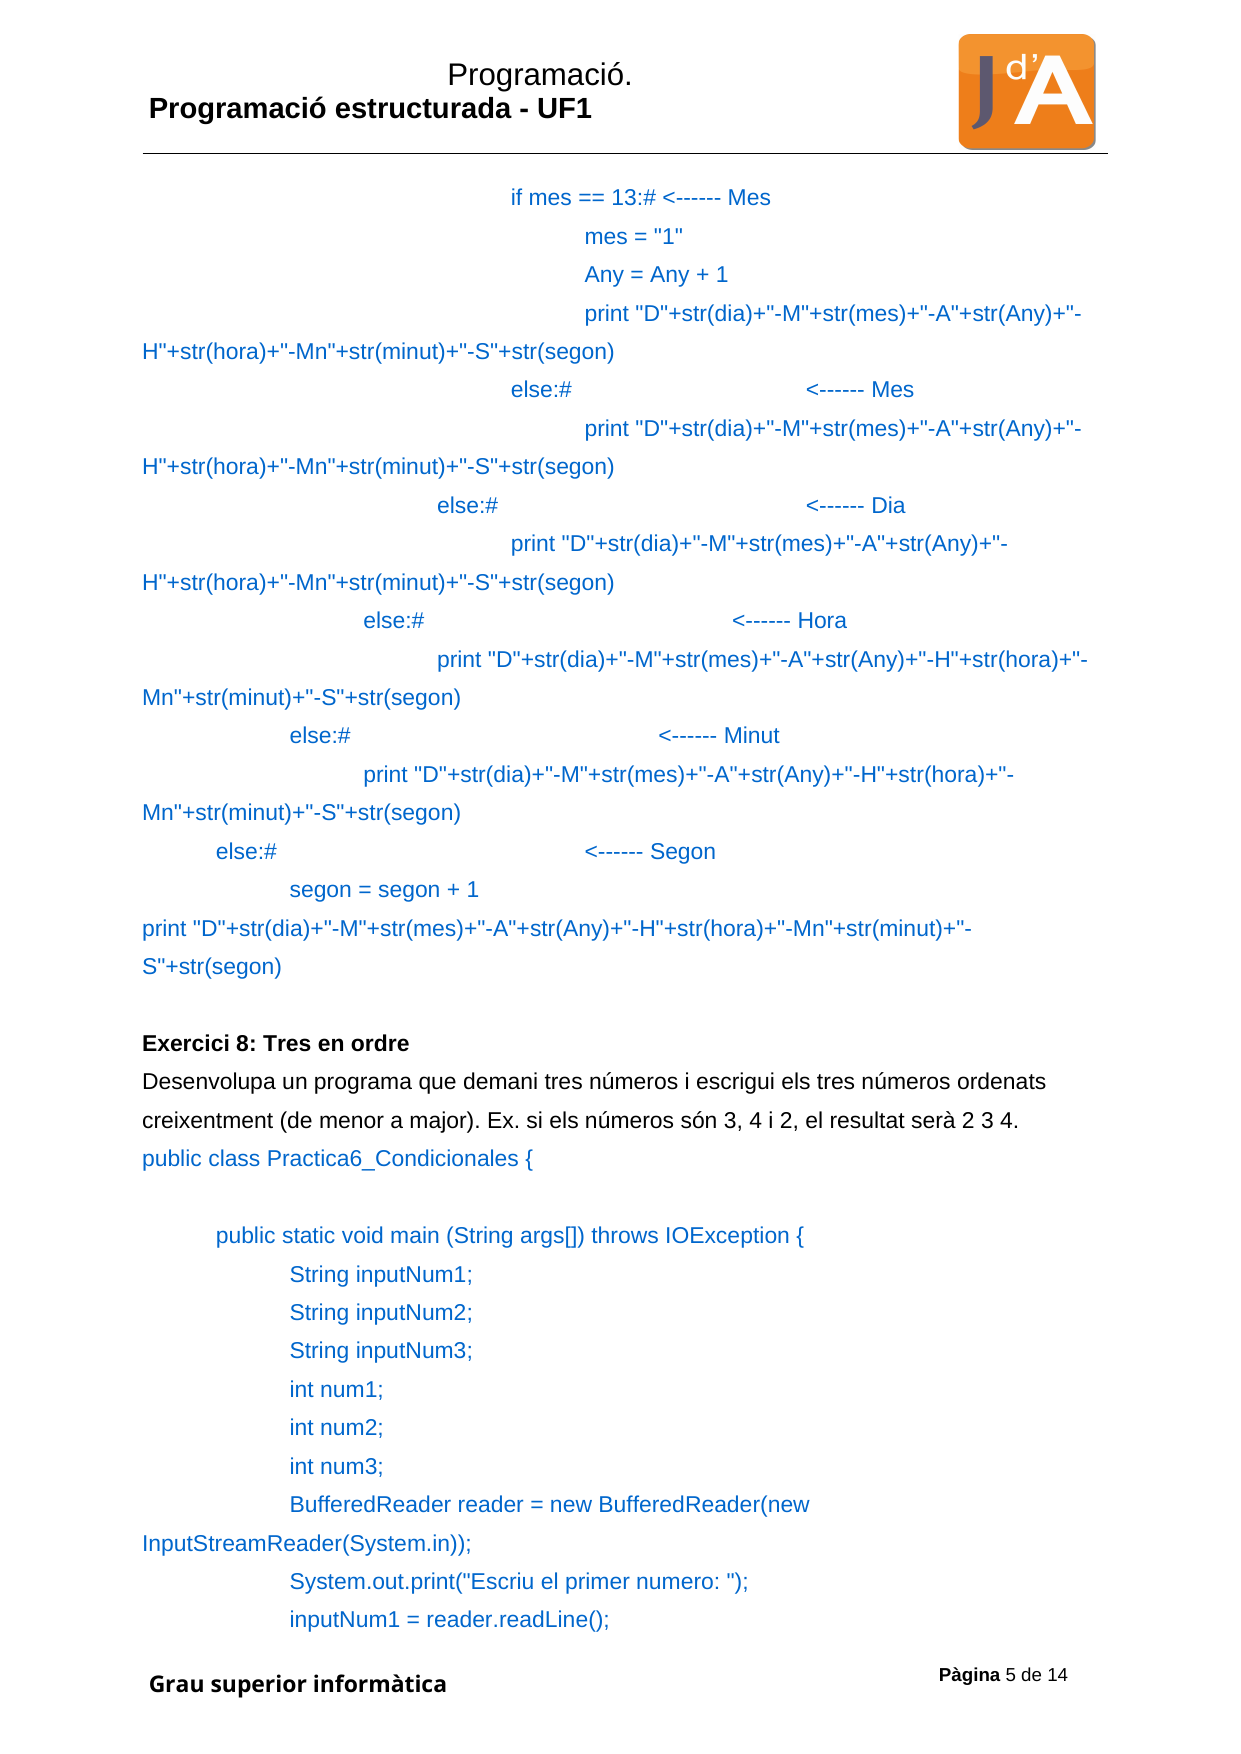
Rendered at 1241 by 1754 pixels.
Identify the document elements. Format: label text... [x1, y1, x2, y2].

picture [958, 34, 1096, 150]
text public class Practica6_Condicionales { [142, 1146, 1107, 1172]
text public static void main (String args[]) throws IOException { [142, 1223, 1107, 1248]
text print "D"+str(dia)+"-M"+str(mes)+"-A"+str(Any)+"-H"+str(hora)+"-Mn"+str(minut)+"-S"+str(segon) [142, 915, 1107, 979]
text print "D"+str(dia)+"-M"+str(mes)+"-A"+str(Any)+"-H"+str(hora)+"-Mn"+str(minut)+"-S"+str(segon) [142, 646, 1107, 710]
text else:# <------ Dia [142, 492, 1107, 518]
text String inputNum1; [142, 1261, 1107, 1287]
text print "D"+str(dia)+"-M"+str(mes)+"-A"+str(Any)+"-H"+str(hora)+"-Mn"+str(minut)+"-S"+str(segon) [142, 416, 1107, 480]
text int num2; [142, 1415, 1107, 1441]
text Desenvolupa un programa que demani tres números i escrigui els tres números ordenats creixentment (de menor a major). Ex. si els números són 3, 4 i 2, el resultat serà 2 3 4. [142, 1069, 1107, 1133]
text if mes == 13:# <------ Mes [142, 185, 1107, 211]
text int num3; [142, 1453, 1107, 1479]
text Exercici 8: Tres en ordre [142, 1031, 1107, 1056]
text print "D"+str(dia)+"-M"+str(mes)+"-A"+str(Any)+"-H"+str(hora)+"-Mn"+str(minut)+"-S"+str(segon) [142, 300, 1107, 364]
text print "D"+str(dia)+"-M"+str(mes)+"-A"+str(Any)+"-H"+str(hora)+"-Mn"+str(minut)+"-S"+str(segon) [142, 762, 1107, 826]
text else:# <------ Minut [142, 723, 1107, 749]
text inputNum1 = reader.readLine(); [142, 1607, 1107, 1633]
text segon = segon + 1 [142, 877, 1107, 902]
text mes = "1" [142, 223, 1107, 249]
text else:# <------ Hora [142, 608, 1107, 633]
text String inputNum3; [142, 1338, 1107, 1364]
text int num1; [142, 1377, 1107, 1402]
text String inputNum2; [142, 1300, 1107, 1325]
text else:# <------ Mes [142, 377, 1107, 403]
text print "D"+str(dia)+"-M"+str(mes)+"-A"+str(Any)+"-H"+str(hora)+"-Mn"+str(minut)+"-S"+str(segon) [142, 531, 1107, 595]
text else:# <------ Segon [142, 838, 1107, 864]
text Any = Any + 1 [142, 262, 1107, 287]
text System.out.print("Escriu el primer numero: "); [142, 1569, 1107, 1594]
text BufferedReader reader = new BufferedReader(new InputStreamReader(System.in)); [142, 1492, 1107, 1556]
